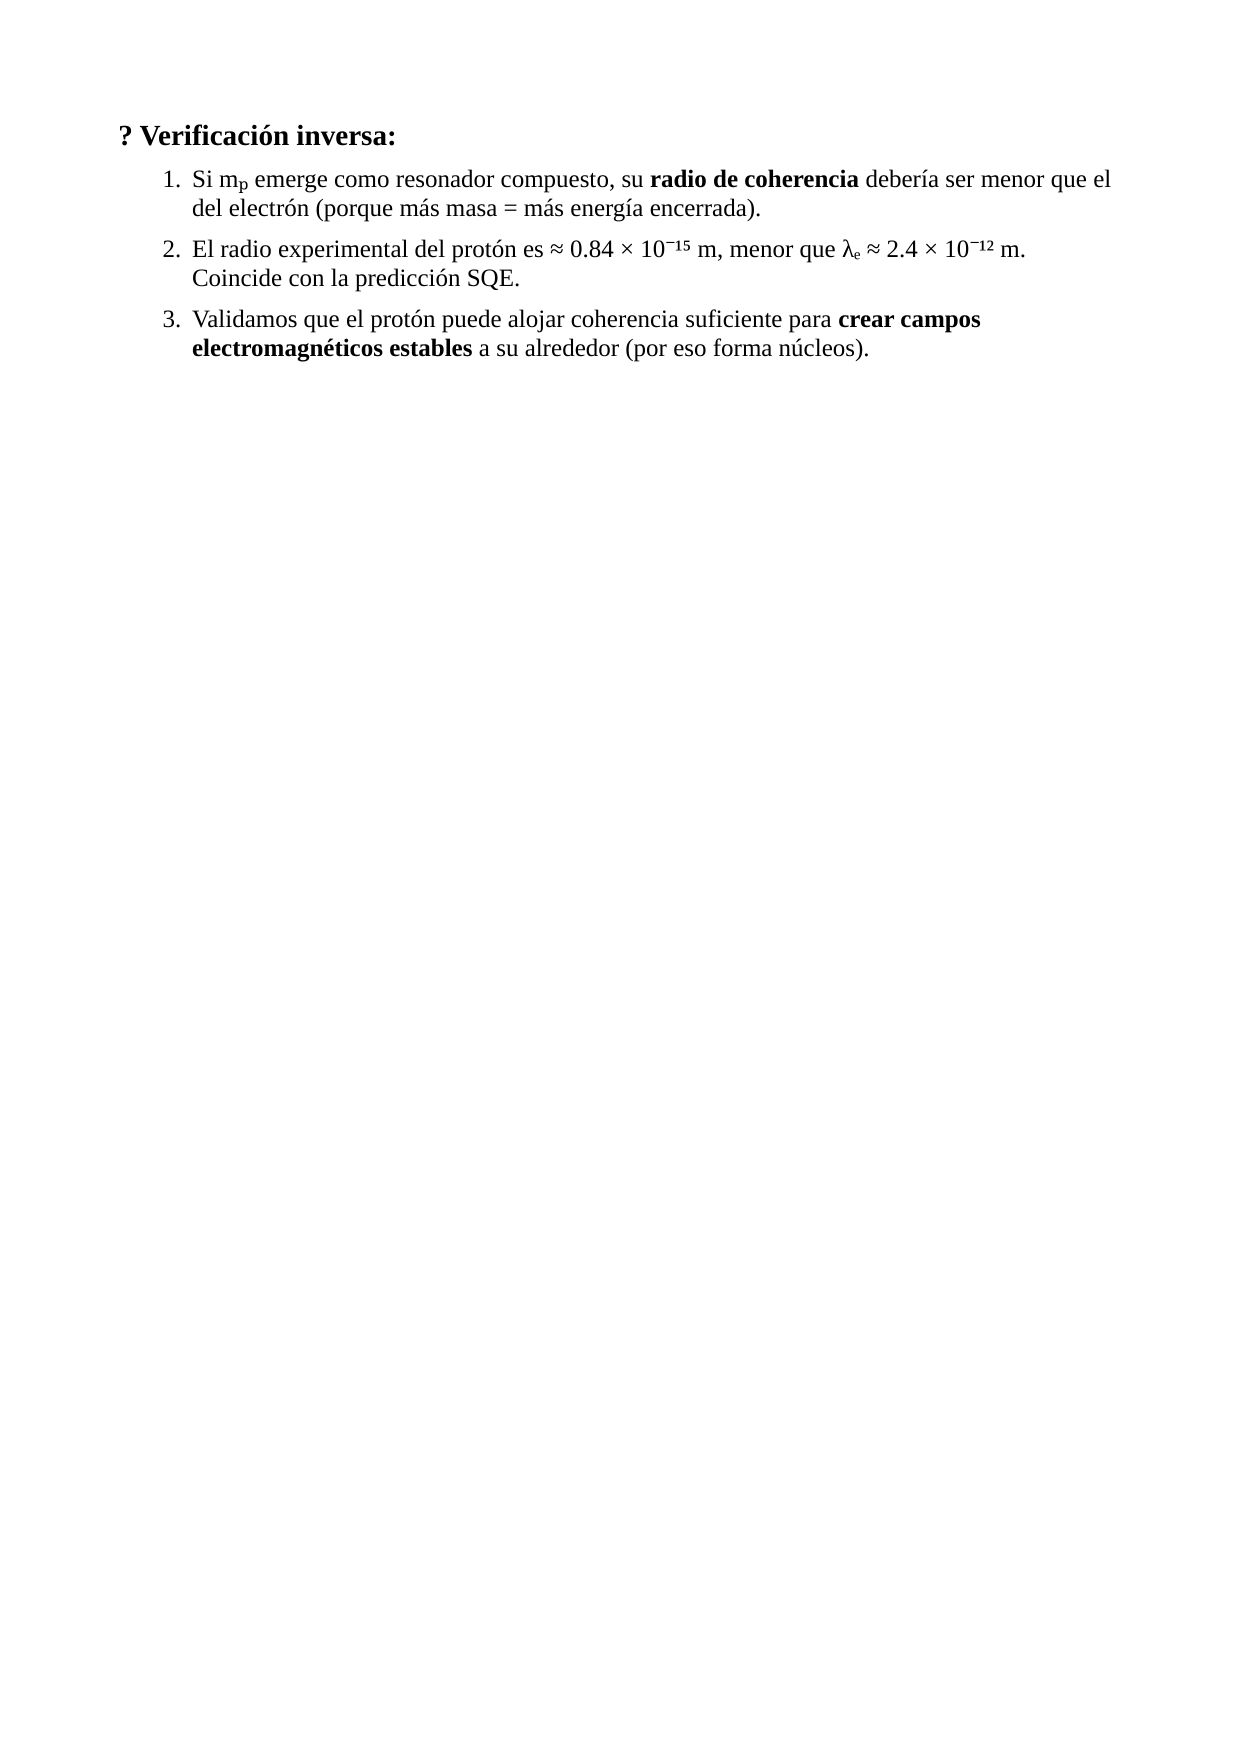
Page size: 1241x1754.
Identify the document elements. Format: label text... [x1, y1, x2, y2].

list Validamos que el protón puede alojar coherencia suficiente para crear campos electromagnéticos estables a su alrededor (por eso forma núcleos). [162, 304, 1122, 362]
list El radio experimental del protón es ≈ 0.84 × 10⁻¹⁵ m, menor que λₑ ≈ 2.4 × 10⁻¹² m. Coincide con la predicción SQE. [162, 234, 1122, 292]
subtitle ? Verificación inversa: [118, 118, 1122, 152]
list Si mₚ emerge como resonador compuesto, su radio de coherencia debería ser menor que el del electrón (porque más masa = más energía encerrada). [162, 164, 1122, 222]
